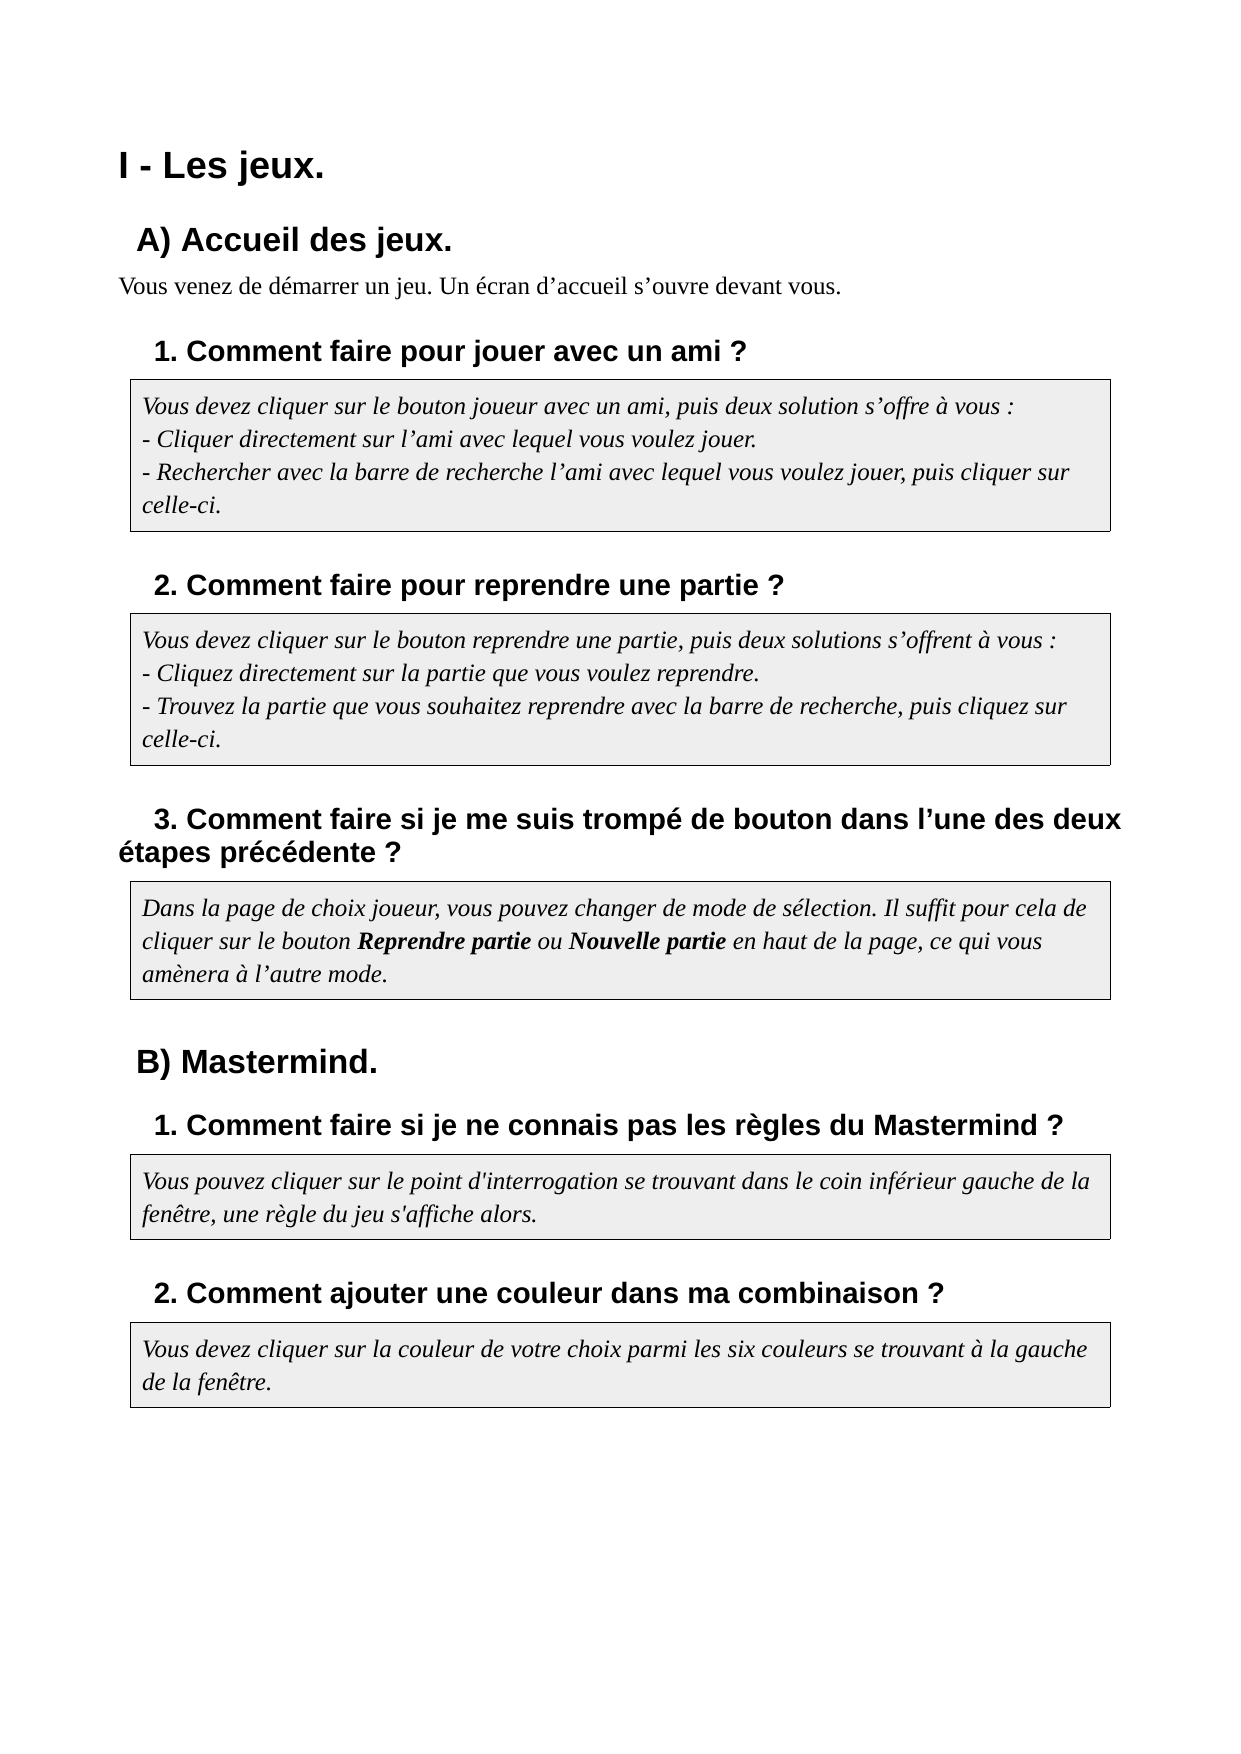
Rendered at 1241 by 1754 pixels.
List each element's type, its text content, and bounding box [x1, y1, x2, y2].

subtitle Accueil des jeux. [118, 220, 1122, 259]
text Vous devez cliquer sur le bouton joueur avec un ami, puis deux solution s’offre à vous : - Cliquer directement sur l’ami avec lequel vous voulez jouer. - Rechercher avec la barre de recherche l’ami avec lequel vous voulez jouer, puis cliquer sur celle-ci. [131, 380, 1110, 531]
text Vous venez de démarrer un jeu. Un écran d’accueil s’ouvre devant vous. [118, 271, 1122, 300]
subtitle Mastermind. [118, 1042, 1122, 1081]
text Vous devez cliquer sur la couleur de votre choix parmi les six couleurs se trouvant à la gauche de la fenêtre. [131, 1323, 1110, 1407]
text Vous devez cliquer sur le bouton reprendre une partie, puis deux solutions s’offrent à vous : - Cliquez directement sur la partie que vous voulez reprendre. - Trouvez la partie que vous souhaitez reprendre avec la barre de recherche, puis cliquez sur celle-ci. [131, 614, 1110, 765]
subtitle Comment faire pour jouer avec un ami ? [118, 334, 1122, 367]
subtitle Comment faire pour reprendre une partie ? [118, 568, 1122, 601]
subtitle Comment faire si je ne connais pas les règles du Mastermind ? [118, 1108, 1122, 1142]
subtitle Les jeux. [118, 143, 1122, 187]
text Vous pouvez cliquer sur le point d'interrogation se trouvant dans le coin inférieur gauche de la fenêtre, une règle du jeu s'affiche alors. [131, 1155, 1110, 1239]
subtitle Comment ajouter une couleur dans ma combinaison ? [118, 1276, 1122, 1310]
subtitle Comment faire si je me suis trompé de bouton dans l’une des deux étapes précédente ? [118, 802, 1122, 869]
text Dans la page de choix joueur, vous pouvez changer de mode de sélection. Il suffit pour cela de cliquer sur le bouton Reprendre partie ou Nouvelle partie en haut de la page, ce qui vous amènera à l’autre mode. [131, 882, 1110, 999]
